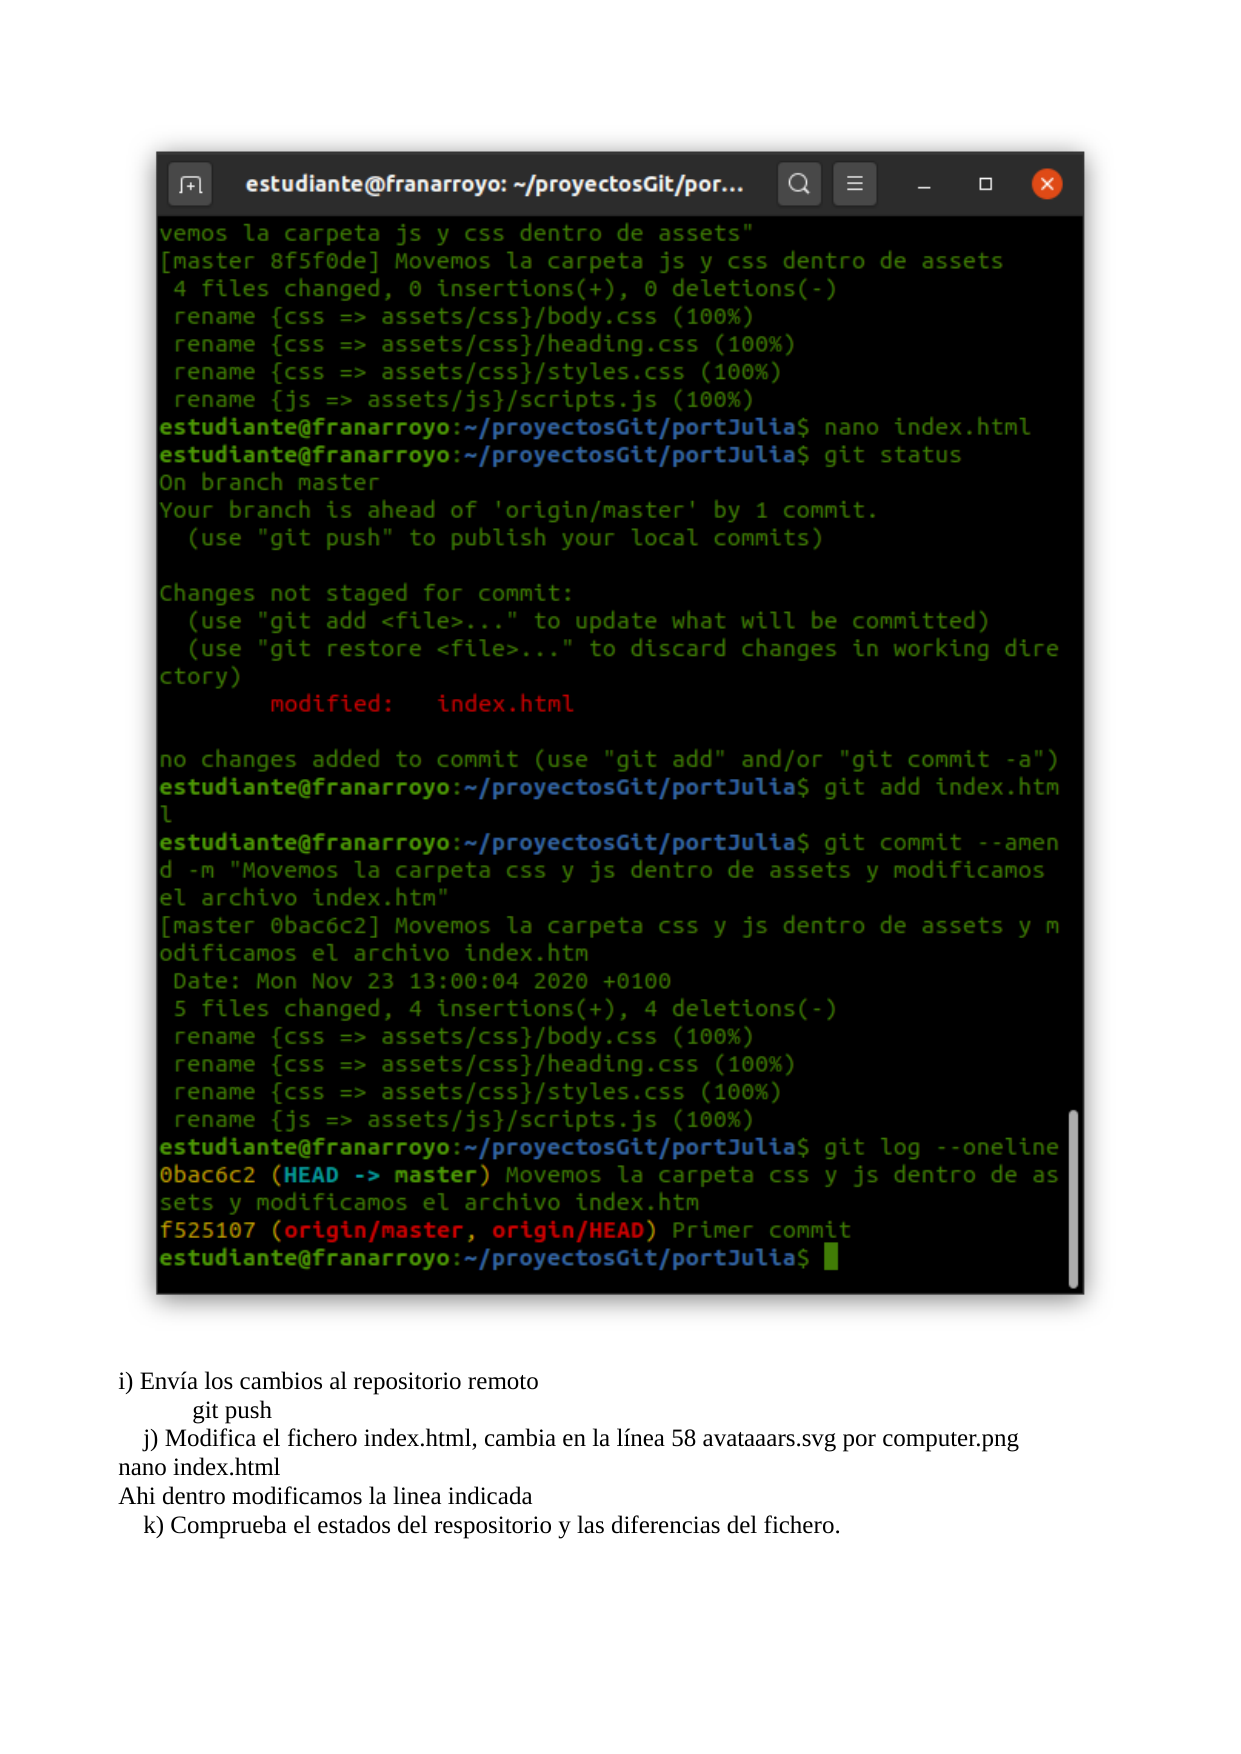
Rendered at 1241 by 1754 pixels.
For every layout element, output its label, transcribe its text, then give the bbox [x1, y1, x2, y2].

text nano index.html [118, 1452, 1122, 1481]
text k) Comprueba el estados del respositorio y las diferencias del fichero. [118, 1510, 1122, 1538]
picture [118, 118, 1123, 1338]
text git push [118, 1395, 1122, 1423]
text j) Modifica el fichero index.html, cambia en la línea 58 avataaars.svg por computer.png [118, 1423, 1122, 1452]
text i) Envía los cambios al repositorio remoto [118, 1366, 1122, 1395]
text Ahi dentro modificamos la linea indicada [118, 1481, 1122, 1510]
